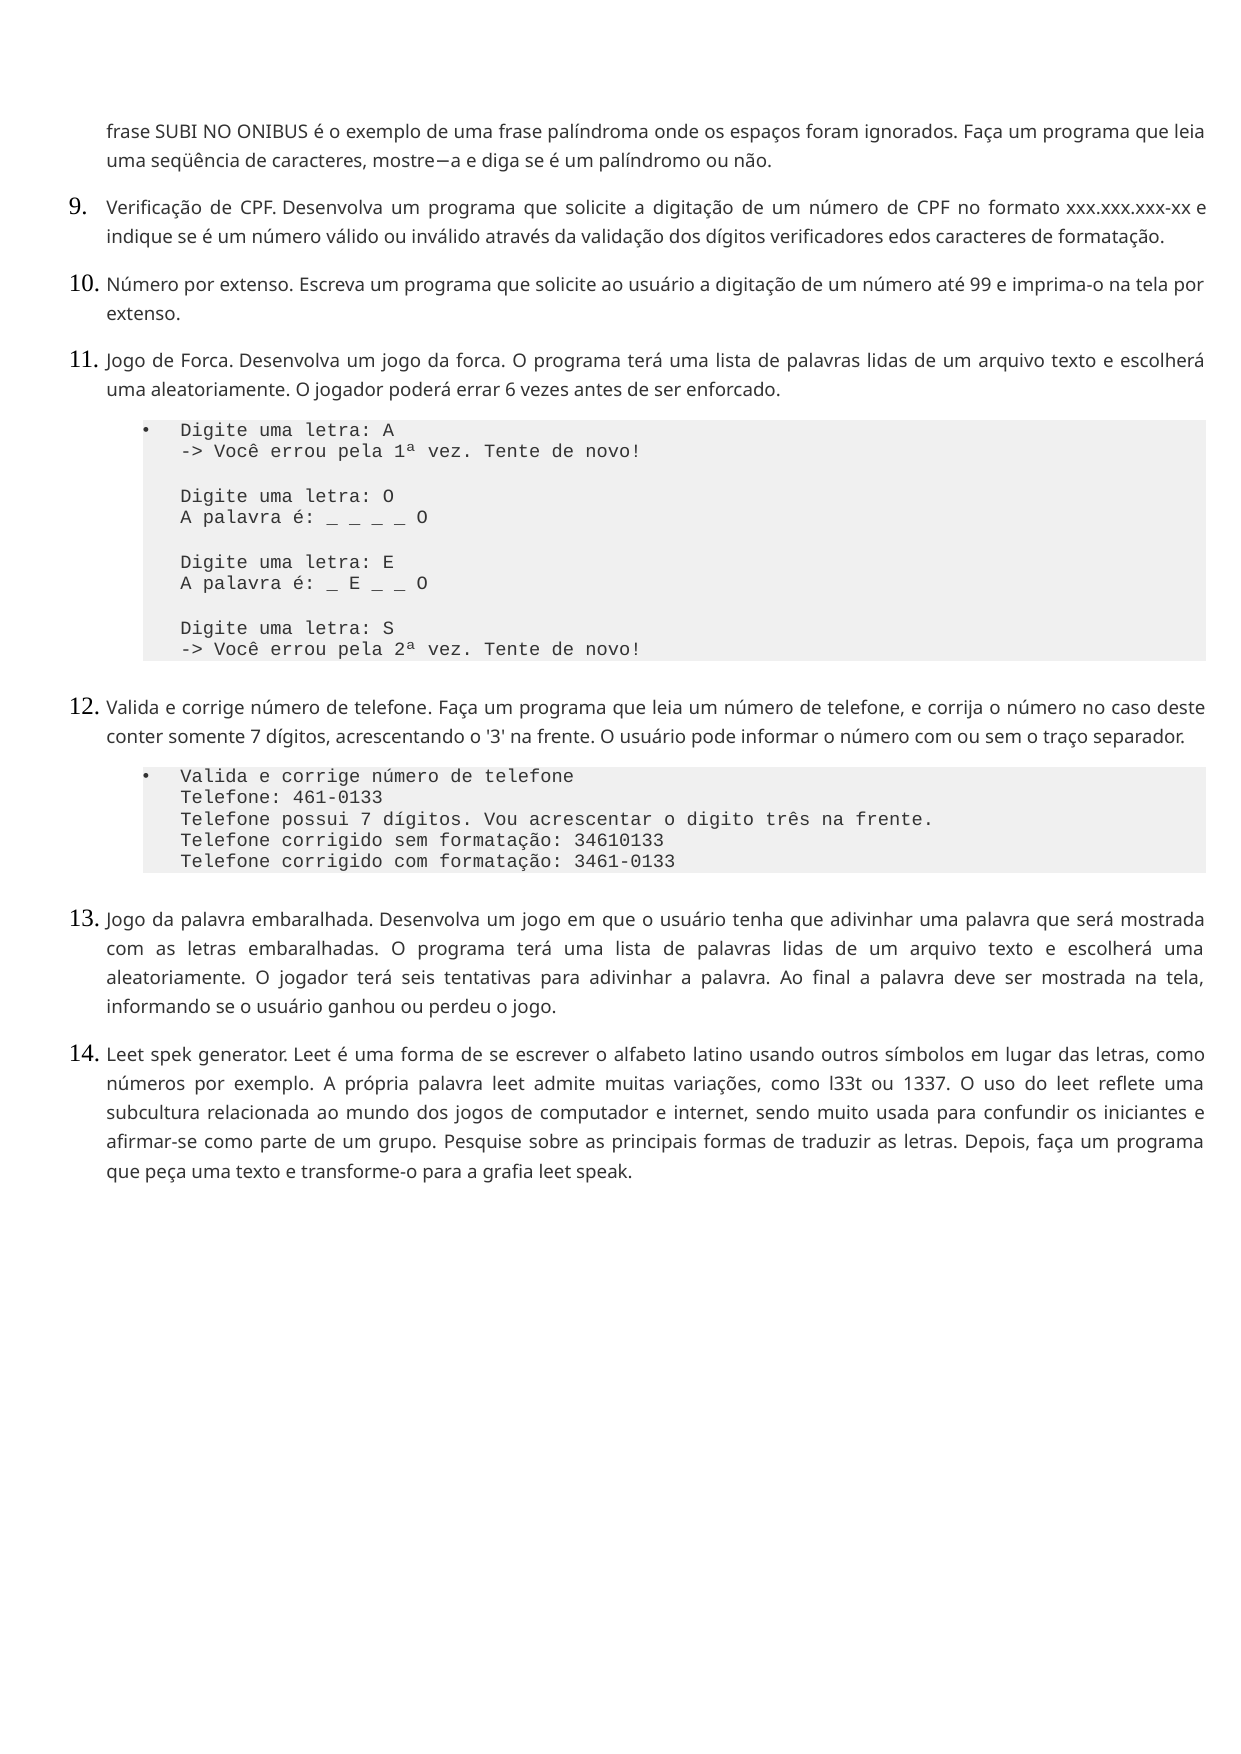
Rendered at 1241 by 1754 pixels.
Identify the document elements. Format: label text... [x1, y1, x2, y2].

list Jogo de Forca. Desenvolva um jogo da forca. O programa terá uma lista de palavras lidas de um arquivo texto e escolherá uma aleatoriamente. O jogador poderá errar 6 vezes antes de ser enforcado. [69, 344, 1206, 402]
list -> Você errou pela 1ª vez. Tente de novo! [143, 442, 1206, 463]
list -> Você errou pela 2ª vez. Tente de novo! [143, 640, 1206, 661]
list Número por extenso. Escreva um programa que solicite ao usuário a digitação de um número até 99 e imprima-o na tela por extenso. [69, 268, 1206, 326]
list Telefone: 461-0133 [143, 788, 1206, 809]
list Verificação de CPF. Desenvolva um programa que solicite a digitação de um número de CPF no formato xxx.xxx.xxx-xx e indique se é um número válido ou inválido através da validação dos dígitos verificadores edos caracteres de formatação. [69, 191, 1206, 249]
list A palavra é: _ E _ _ O [143, 574, 1206, 595]
list frase SUBI NO ONIBUS é o exemplo de uma frase palíndroma onde os espaços foram ignorados. Faça um programa que leia uma seqüência de caracteres, mostre−a e diga se é um palíndromo ou não. [69, 118, 1206, 173]
list Digite uma letra: A [143, 420, 1206, 442]
list Digite uma letra: S [143, 619, 1206, 640]
list Valida e corrige número de telefone. Faça um programa que leia um número de telefone, e corrija o número no caso deste conter somente 7 dígitos, acrescentando o '3' na frente. O usuário pode informar o número com ou sem o traço separador. [69, 691, 1206, 749]
list Jogo da palavra embaralhada. Desenvolva um jogo em que o usuário tenha que adivinhar uma palavra que será mostrada com as letras embaralhadas. O programa terá uma lista de palavras lidas de um arquivo texto e escolherá uma aleatoriamente. O jogador terá seis tentativas para adivinhar a palavra. Ao final a palavra deve ser mostrada na tela, informando se o usuário ganhou ou perdeu o jogo. [69, 903, 1206, 1019]
list Valida e corrige número de telefone [143, 767, 1206, 788]
list Leet spek generator. Leet é uma forma de se escrever o alfabeto latino usando outros símbolos em lugar das letras, como números por exemplo. A própria palavra leet admite muitas variações, como l33t ou 1337. O uso do leet reflete uma subcultura relacionada ao mundo dos jogos de computador e internet, sendo muito usada para confundir os iniciantes e afirmar-se como parte de um grupo. Pesquise sobre as principais formas de traduzir as letras. Depois, faça um programa que peça uma texto e transforme-o para a grafia leet speak. [69, 1038, 1206, 1183]
list A palavra é: _ _ _ _ O [143, 508, 1206, 529]
list Digite uma letra: E [143, 553, 1206, 574]
list Telefone corrigido com formatação: 3461-0133 [143, 852, 1206, 873]
list Digite uma letra: O [143, 486, 1206, 508]
list Telefone possui 7 dígitos. Vou acrescentar o digito três na frente. [143, 809, 1206, 831]
list Telefone corrigido sem formatação: 34610133 [143, 831, 1206, 852]
